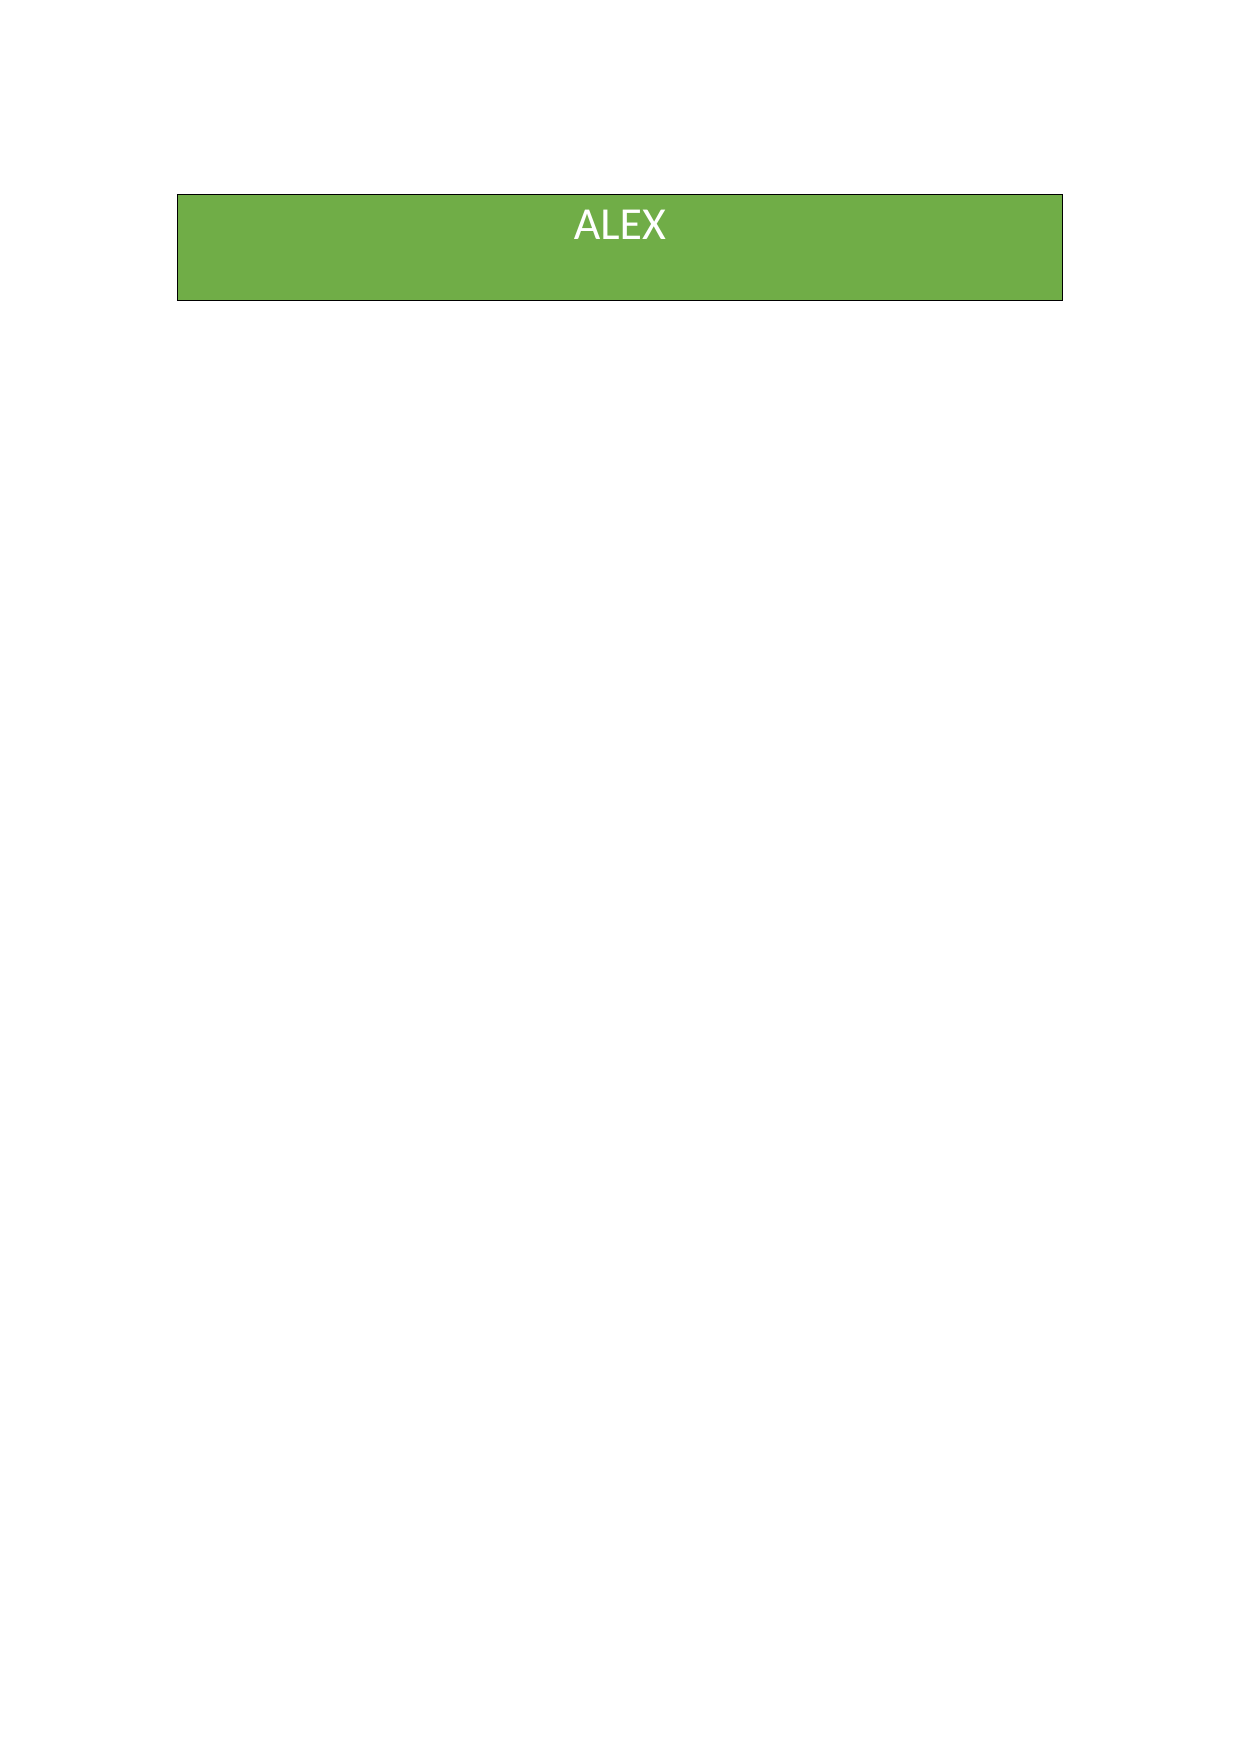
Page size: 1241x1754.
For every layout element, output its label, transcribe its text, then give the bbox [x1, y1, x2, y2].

table_header ALEX [178, 195, 1062, 300]
